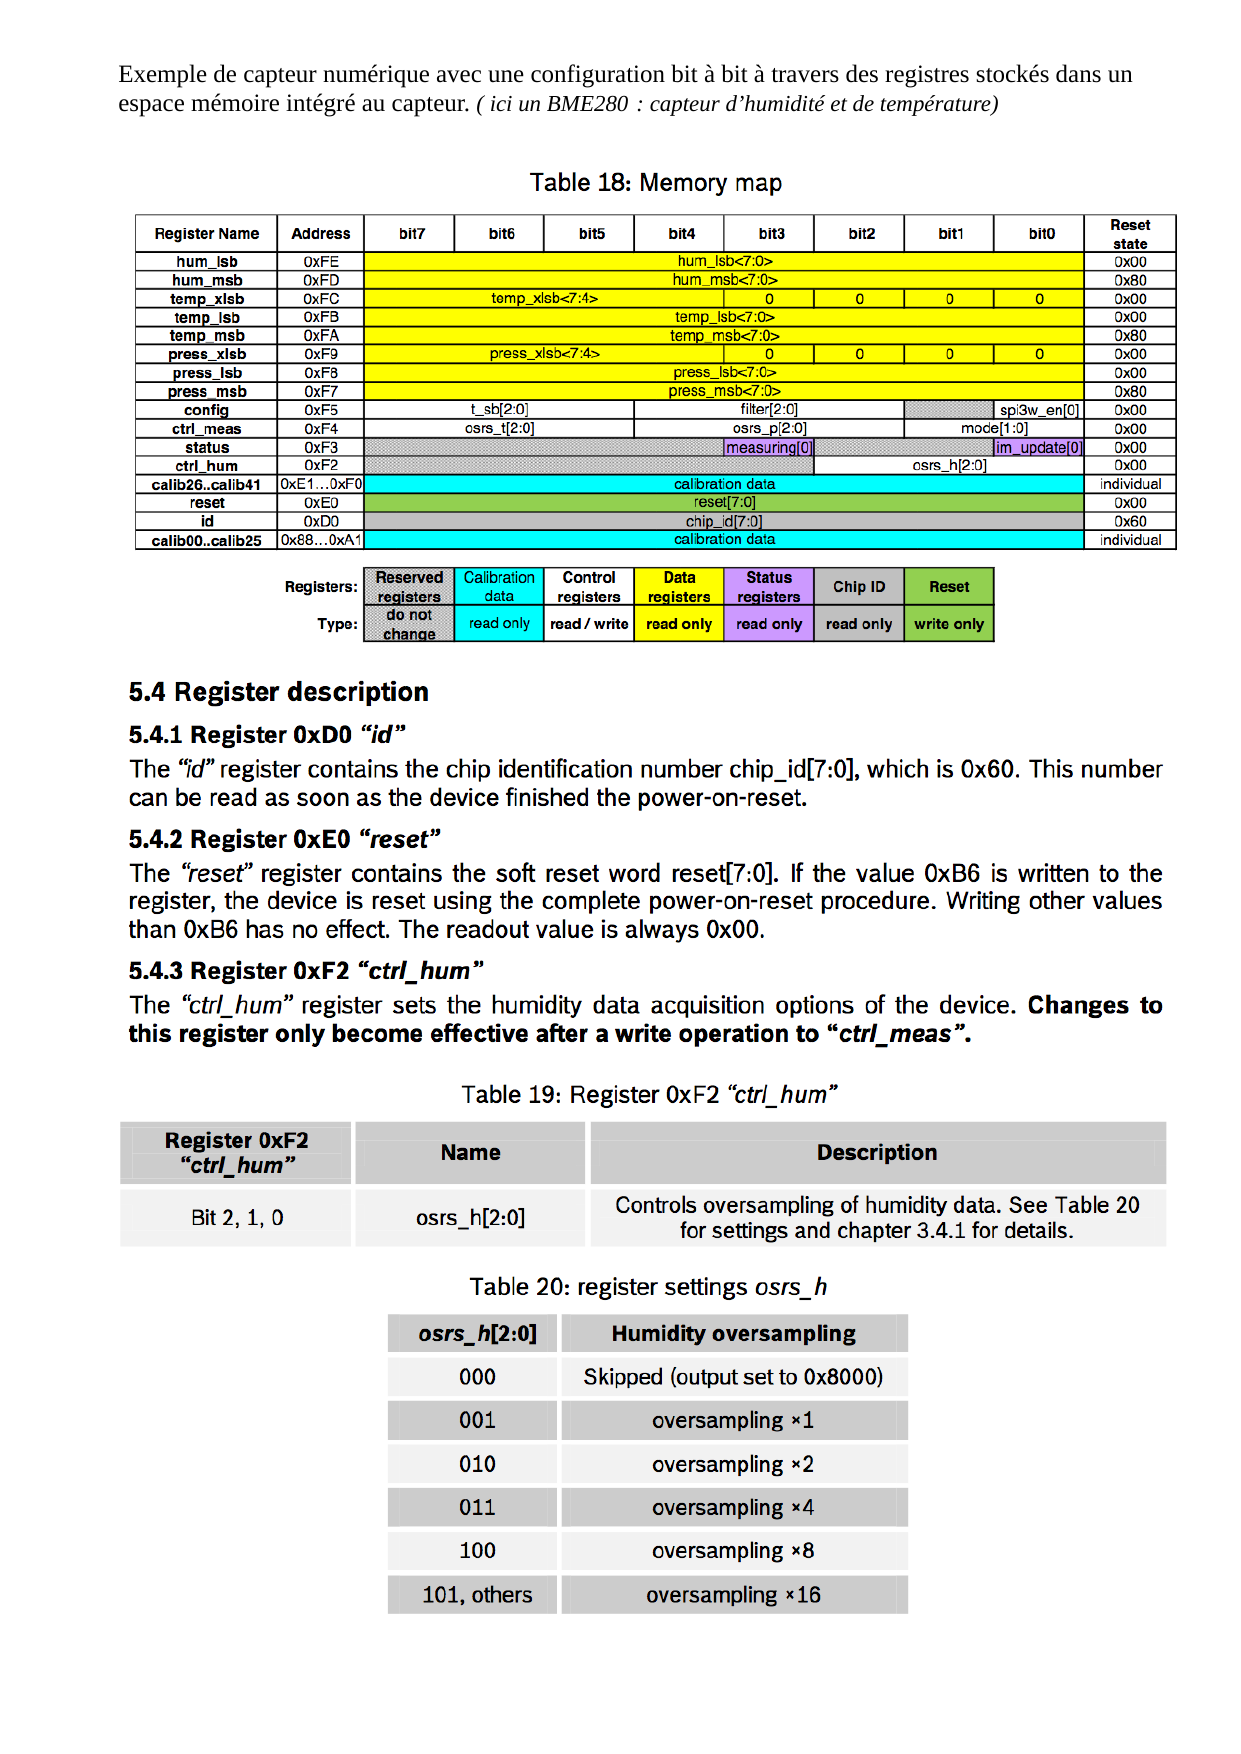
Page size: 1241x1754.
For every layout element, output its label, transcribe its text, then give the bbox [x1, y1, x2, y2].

picture [122, 158, 1185, 654]
picture [113, 1065, 1177, 1625]
text Exemple de capteur numérique avec une configuration bit à bit à travers des registres stockés dans un espace mémoire intégré au capteur. ( ici un BME280 : capteur d’humidité et de température) [118, 59, 1181, 117]
picture [118, 671, 1182, 1061]
